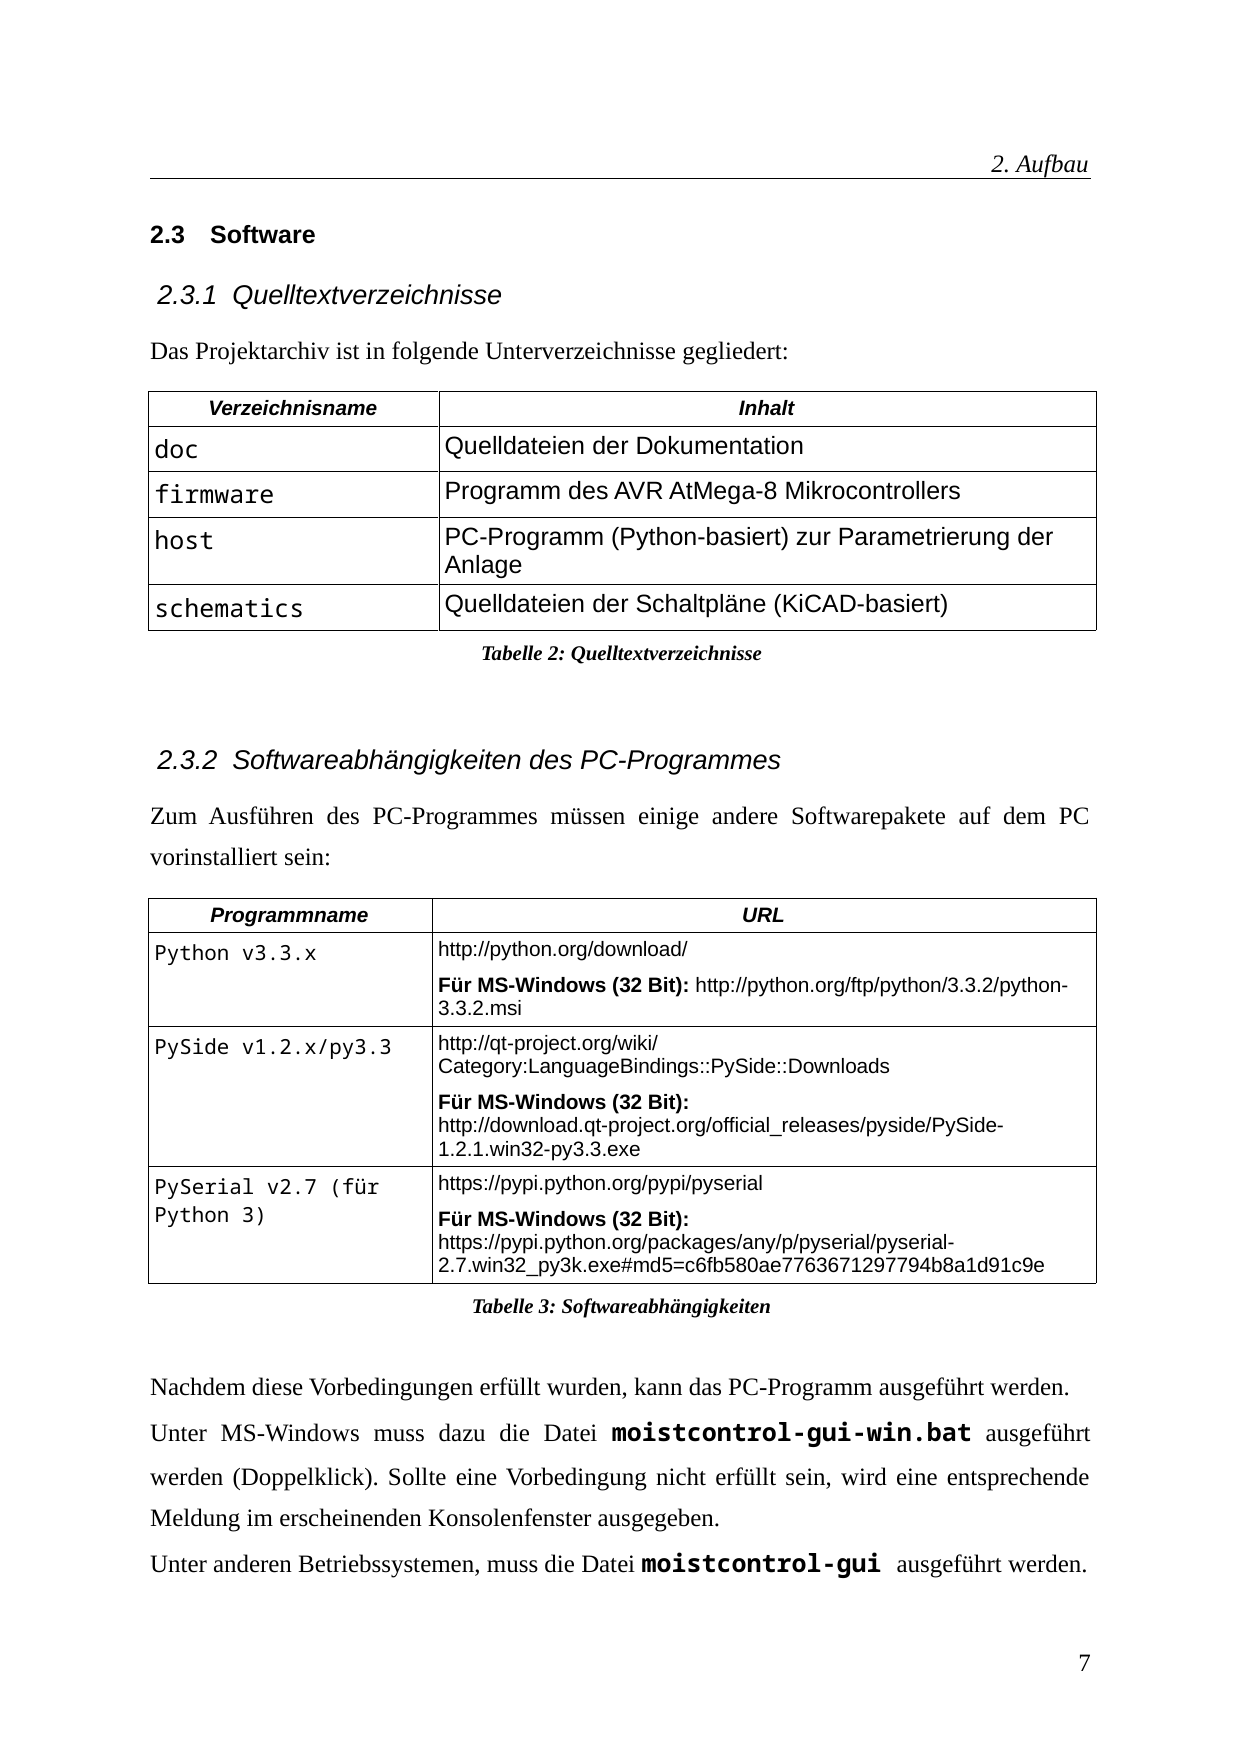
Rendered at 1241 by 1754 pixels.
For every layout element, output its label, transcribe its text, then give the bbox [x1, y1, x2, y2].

subtitle Softwareabhängigkeiten des PC-Programmes [157, 745, 1091, 775]
table_cell doc [149, 427, 438, 471]
text Nachdem diese Vorbedingungen erfüllt wurden, kann das PC-Programm ausgeführt werden. [150, 1373, 1091, 1401]
table_cell schematics [149, 585, 438, 630]
table_header Programmname [149, 899, 432, 932]
table_cell http://python.org/download/ Für MS-Windows (32 Bit): http://python.org/ftp/python/3.3.2/python-3.3.2.msi [433, 933, 1096, 1026]
table_cell PySide v1.2.x/py3.3 [149, 1027, 432, 1166]
table_cell Quelldateien der Schaltpläne (KiCAD-basiert) [440, 585, 1096, 630]
table_cell http://qt-project.org/wiki/Category:LanguageBindings::PySide::Downloads Für MS-Windows (32 Bit): http://download.qt-project.org/official_releases/pyside/PySide-1.2.1.win32-py3.3.exe [433, 1027, 1096, 1166]
table_cell https://pypi.python.org/pypi/pyserial Für MS-Windows (32 Bit): https://pypi.python.org/packages/any/p/pyserial/pyserial-2.7.win32_py3k.exe#md5=c6fb580ae7763671297794b8a1d91c9e [433, 1167, 1096, 1283]
table_header URL [433, 899, 1096, 932]
text Zum Ausführen des PC-Programmes müssen einige andere Softwarepakete auf dem PC vorinstalliert sein: [150, 802, 1091, 871]
text Tabelle 3: Softwareabhängigkeiten [148, 1295, 1096, 1318]
text Unter anderen Betriebssystemen, muss die Datei moistcontrol-gui ausgeführt werden. [150, 1546, 1091, 1580]
text Das Projektarchiv ist in folgende Unterverzeichnisse gegliedert: [150, 337, 1091, 364]
subtitle Quelltextverzeichnisse [157, 280, 1091, 311]
subtitle Software [150, 221, 1091, 249]
table_cell firmware [149, 472, 438, 517]
table_header Inhalt [440, 392, 1096, 426]
table_cell PC-Programm (Python-basiert) zur Parametrierung der Anlage [440, 518, 1096, 584]
table_header Verzeichnisname [149, 392, 438, 426]
table_cell PySerial v2.7 (für Python 3) [149, 1167, 432, 1283]
table_cell host [149, 518, 438, 584]
table_cell Python v3.3.x [149, 933, 432, 1026]
text Unter MS-Windows muss dazu die Datei moistcontrol-gui-win.bat ausgeführt werden (Doppelklick). Sollte eine Vorbedingung nicht erfüllt sein, wird eine entsprechende Meldung im erscheinenden Konsolenfenster ausgegeben. [150, 1415, 1091, 1532]
table_cell Quelldateien der Dokumentation [440, 427, 1096, 471]
table_cell Programm des AVR AtMega-8 Mikrocontrollers [440, 472, 1096, 517]
text Tabelle 2: Quelltextverzeichnisse [148, 642, 1096, 665]
